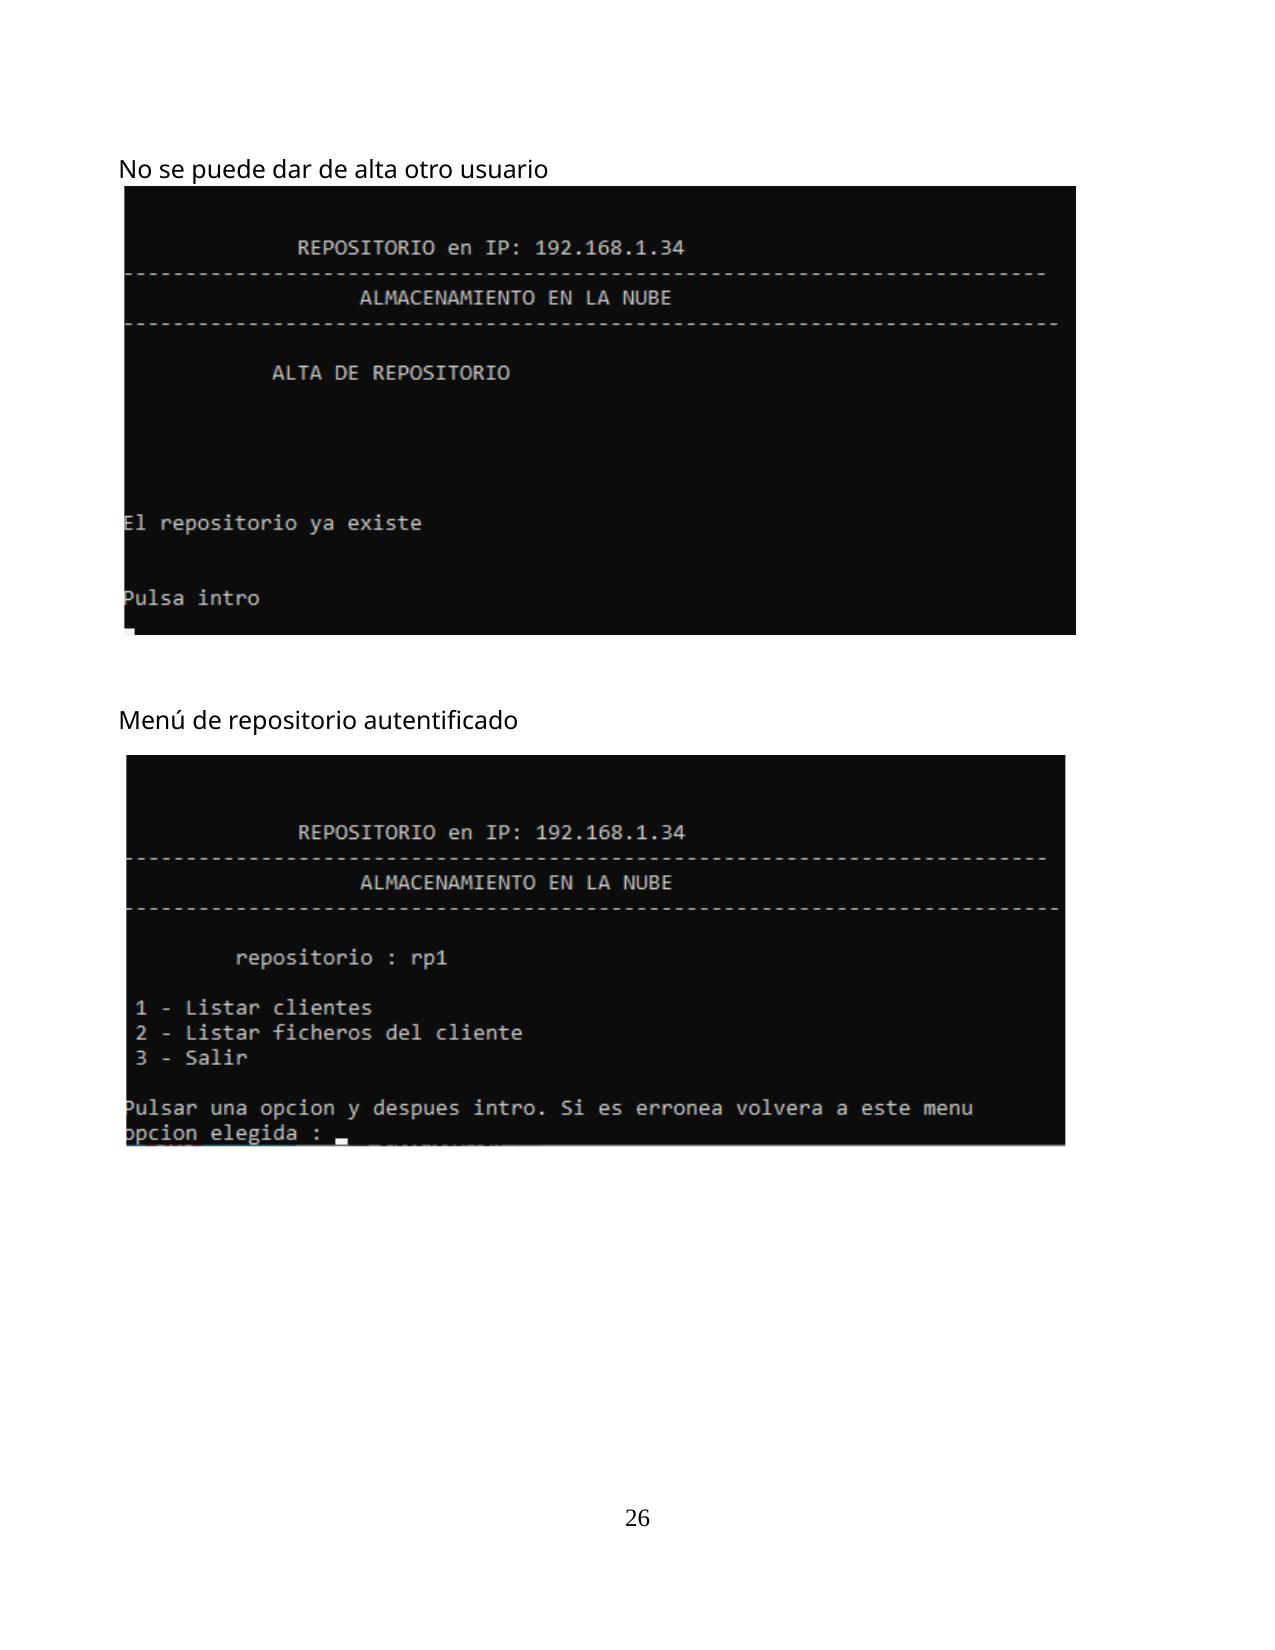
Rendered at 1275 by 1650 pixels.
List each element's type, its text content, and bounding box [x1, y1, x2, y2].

picture [124, 186, 1076, 635]
text No se puede dar de alta otro usuario [118, 152, 1157, 186]
picture [126, 755, 1066, 1148]
text Menú de repositorio autentificado [118, 703, 1157, 737]
